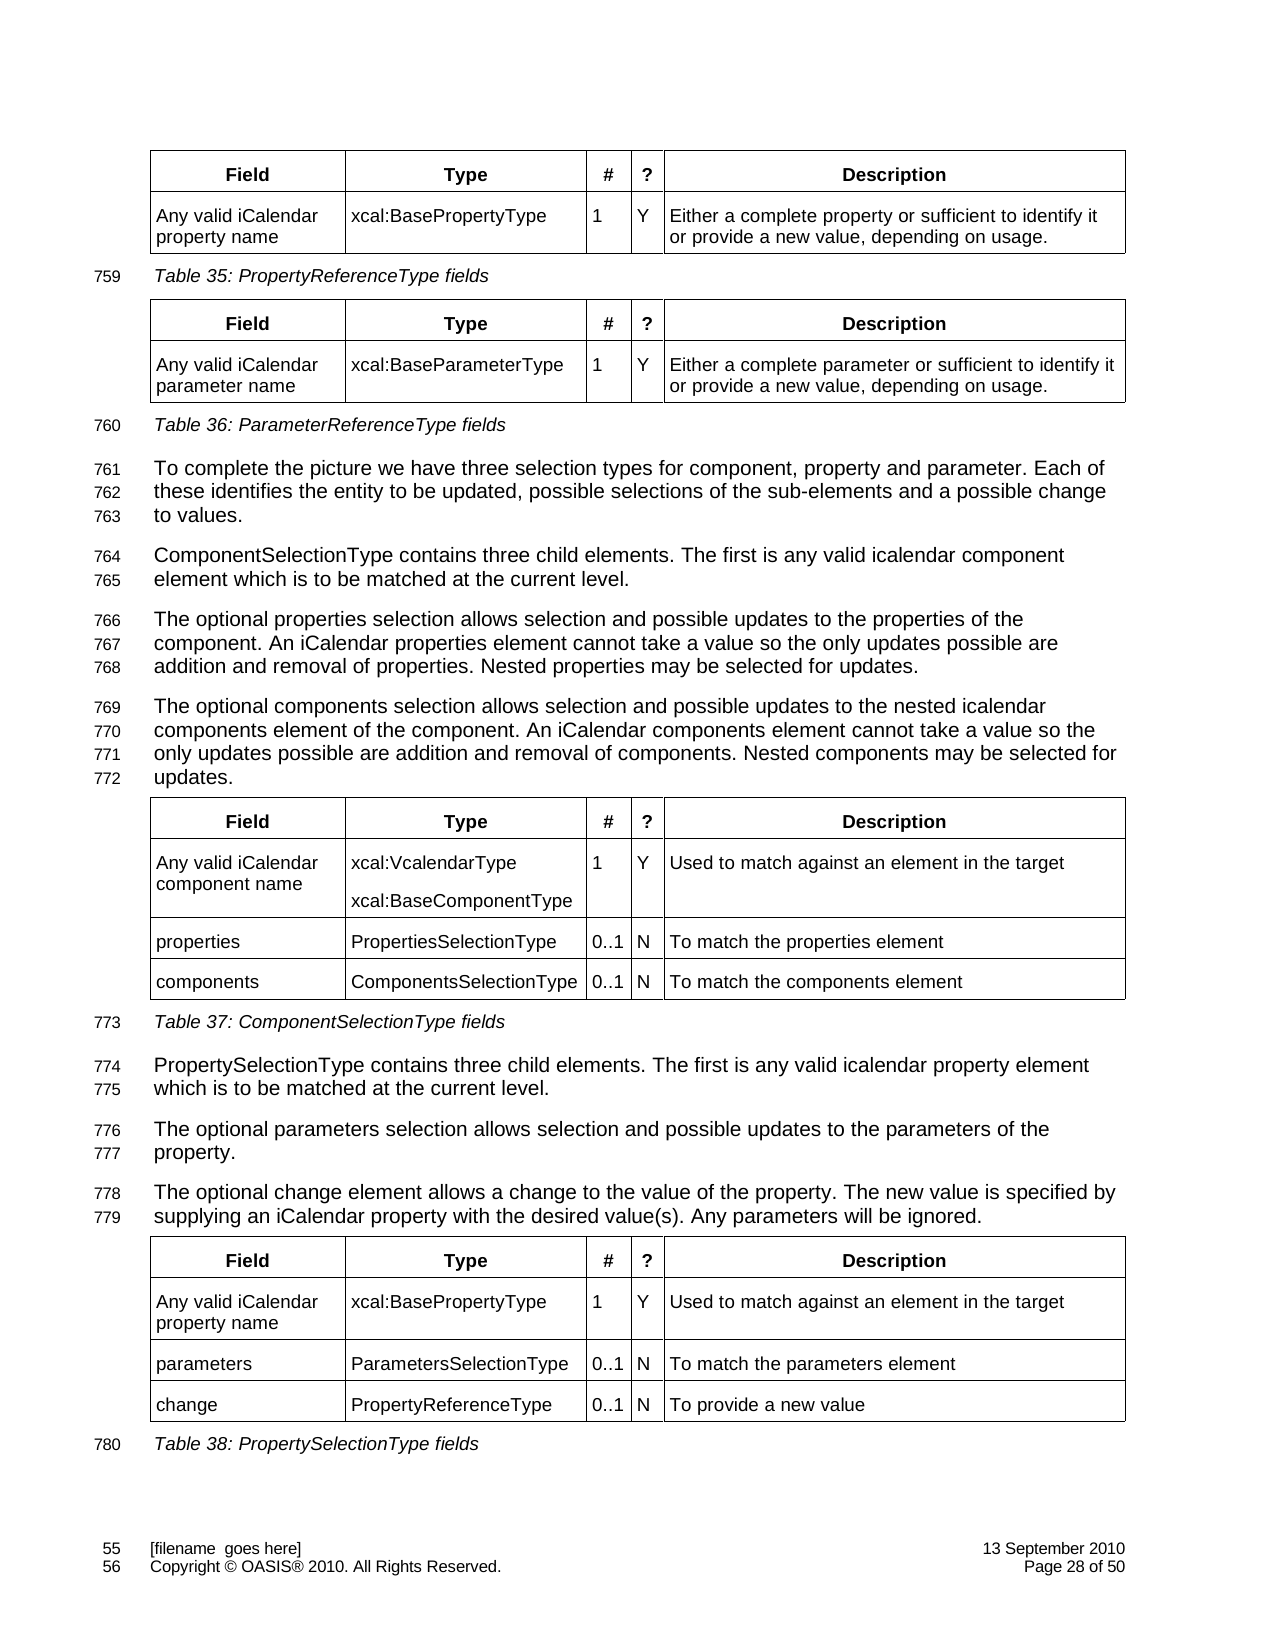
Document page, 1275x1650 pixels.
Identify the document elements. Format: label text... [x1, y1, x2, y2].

table_cell xcal:BaseParameterType [346, 341, 586, 402]
text The optional parameters selection allows selection and possible updates to the parameters of the property. [154, 1117, 1125, 1164]
table_header Description [665, 798, 1125, 838]
table_cell ParametersSelectionType [346, 1340, 586, 1380]
table_cell PropertyReferenceType [346, 1381, 586, 1421]
table_header Type [346, 151, 586, 191]
table_header Type [346, 798, 586, 838]
table_cell PropertiesSelectionType [346, 918, 586, 958]
table_cell Y [632, 341, 663, 402]
text Table 36: ParameterReferenceType fields [154, 414, 1125, 436]
table_cell Y [632, 1278, 663, 1339]
text ComponentSelectionType contains three child elements. The first is any valid icalendar component element which is to be matched at the current level. [154, 544, 1125, 591]
table_cell 0..1 [587, 1381, 631, 1421]
table_cell components [151, 959, 345, 999]
table_header # [587, 1237, 631, 1277]
table_cell 0..1 [587, 959, 631, 999]
text The optional properties selection allows selection and possible updates to the properties of the component. An iCalendar properties element cannot take a value so the only updates possible are addition and removal of properties. Nested properties may be selected for updates. [154, 607, 1125, 678]
table_header # [587, 798, 631, 838]
table_header Field [151, 151, 345, 191]
table_cell change [151, 1381, 345, 1421]
table_cell Either a complete property or sufficient to identify it or provide a new value, depending on usage. [665, 192, 1125, 253]
table_cell 1 [587, 839, 631, 917]
table_cell To match the parameters element [665, 1340, 1125, 1380]
table_cell Either a complete parameter or sufficient to identify it or provide a new value, depending on usage. [665, 341, 1125, 402]
table_header # [587, 151, 631, 191]
table_cell 1 [587, 341, 631, 402]
table_cell 1 [587, 192, 631, 253]
table_header Type [346, 1237, 586, 1277]
table_cell properties [151, 918, 345, 958]
table_header ? [632, 300, 663, 340]
table_cell To match the components element [665, 959, 1125, 999]
table_cell xcal:BasePropertyType [346, 192, 586, 253]
table_cell To provide a new value [665, 1381, 1125, 1421]
text The optional components selection allows selection and possible updates to the nested icalendar components element of the component. An iCalendar components element cannot take a value so the only updates possible are addition and removal of components. Nested components may be selected for updates. [154, 695, 1125, 789]
table_header Description [665, 151, 1125, 191]
table_cell Used to match against an element in the target [665, 1278, 1125, 1339]
table_header Description [665, 1237, 1125, 1277]
text The optional change element allows a change to the value of the property. The new value is specified by supplying an iCalendar property with the desired value(s). Any parameters will be ignored. [154, 1181, 1125, 1228]
table_cell xcal:BasePropertyType [346, 1278, 586, 1339]
table_cell ComponentsSelectionType [346, 959, 586, 999]
table_cell N [632, 959, 663, 999]
table_cell Y [632, 192, 663, 253]
table_cell parameters [151, 1340, 345, 1380]
table_cell Used to match against an element in the target [665, 839, 1125, 917]
table_header Field [151, 300, 345, 340]
table_header Description [665, 300, 1125, 340]
table_header ? [632, 798, 663, 838]
table_header Field [151, 798, 345, 838]
text Table 37: ComponentSelectionType fields [154, 1011, 1125, 1032]
table_cell 0..1 [587, 1340, 631, 1380]
text Table 35: PropertyReferenceType fields [154, 266, 1125, 287]
table_cell xcal:VcalendarType xcal:BaseComponentType [346, 839, 586, 917]
table_cell N [632, 1381, 663, 1421]
table_cell Any valid iCalendar component name [151, 839, 345, 917]
table_header Type [346, 300, 586, 340]
table_cell Any valid iCalendar property name [151, 1278, 345, 1339]
table_cell N [632, 918, 663, 958]
text PropertySelectionType contains three child elements. The first is any valid icalendar property element which is to be matched at the current level. [154, 1053, 1125, 1100]
table_header ? [632, 151, 663, 191]
text To complete the picture we have three selection types for component, property and parameter. Each of these identifies the entity to be updated, possible selections of the sub-elements and a possible change to values. [154, 456, 1125, 527]
table_cell Any valid iCalendar parameter name [151, 341, 345, 402]
table_cell To match the properties element [665, 918, 1125, 958]
table_header ? [632, 1237, 663, 1277]
table_cell Y [632, 839, 663, 917]
table_cell N [632, 1340, 663, 1380]
table_header # [587, 300, 631, 340]
table_cell 1 [587, 1278, 631, 1339]
table_cell Any valid iCalendar property name [151, 192, 345, 253]
table_cell 0..1 [587, 918, 631, 958]
table_header Field [151, 1237, 345, 1277]
text Table 38: PropertySelectionType fields [154, 1433, 1125, 1454]
